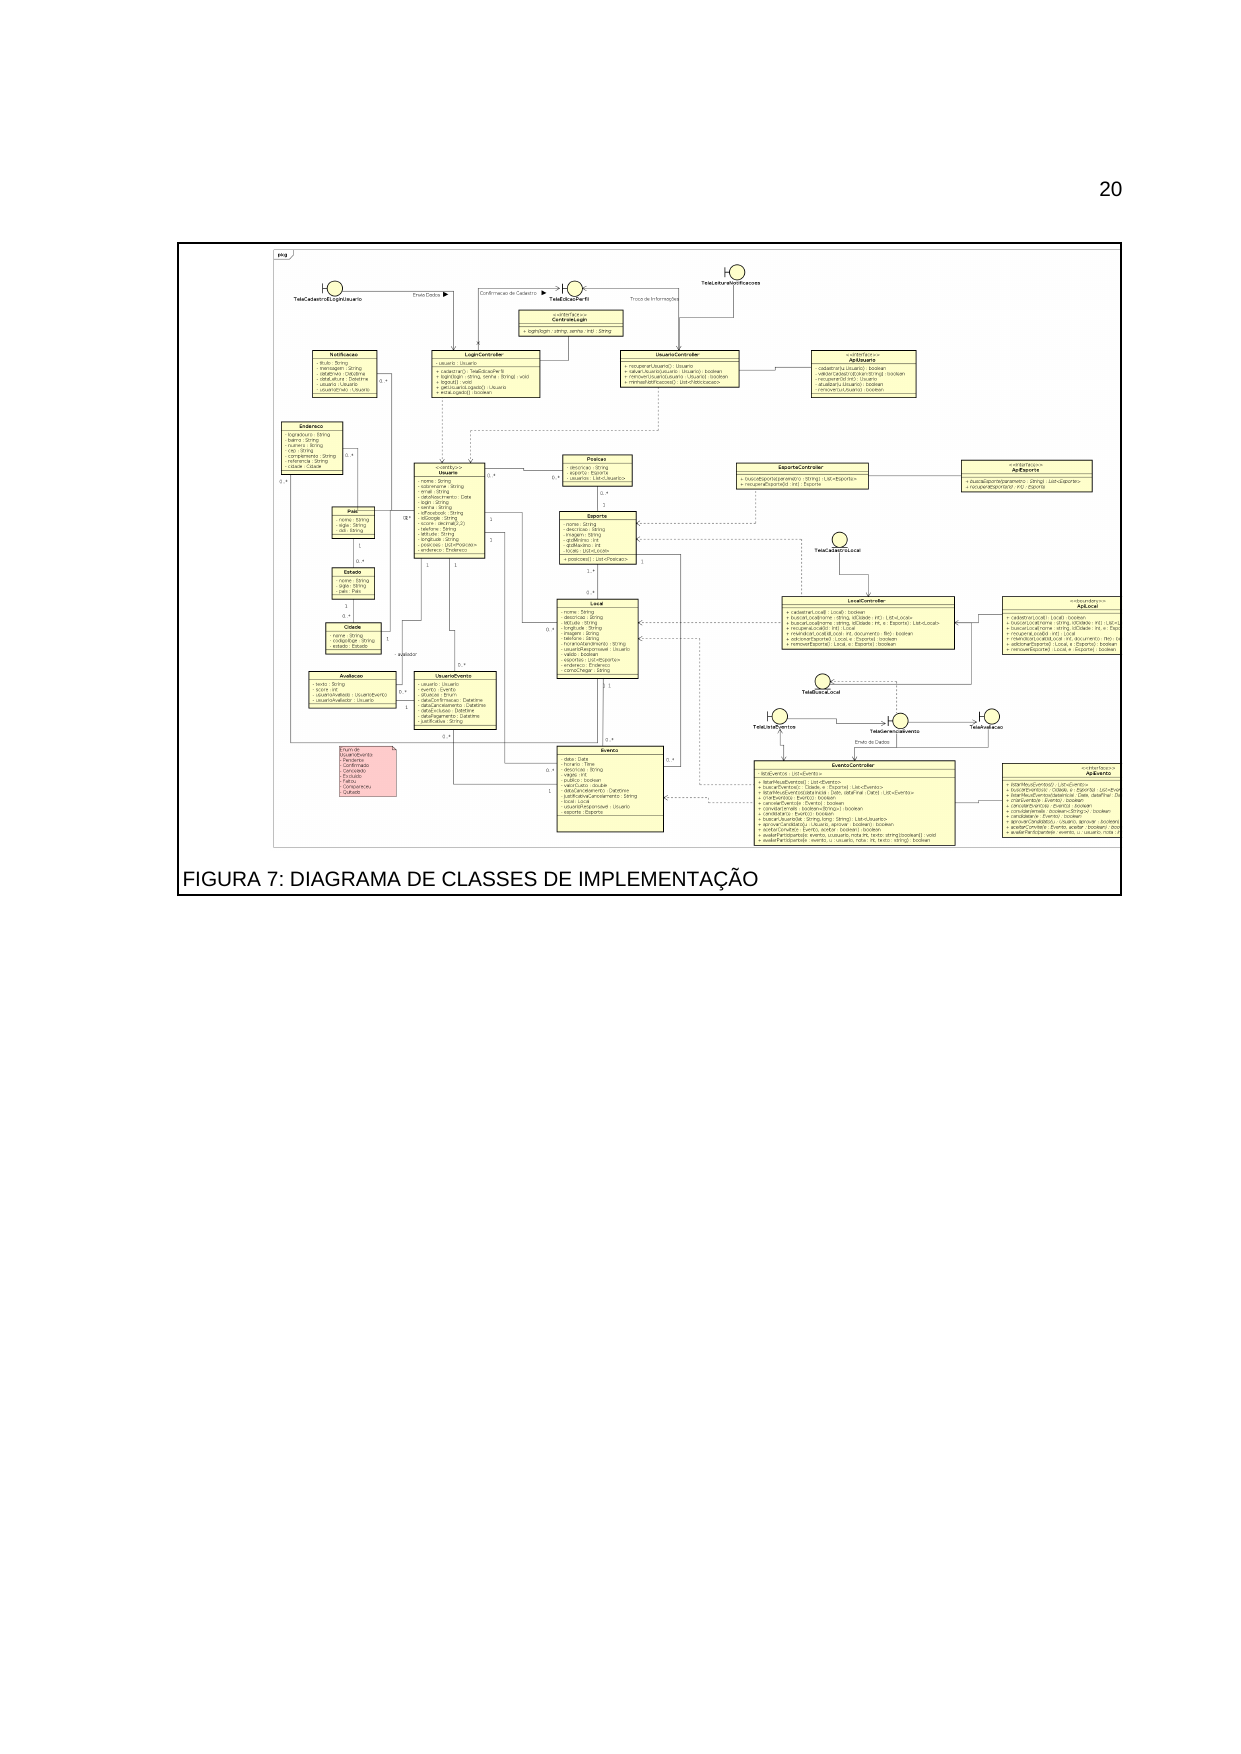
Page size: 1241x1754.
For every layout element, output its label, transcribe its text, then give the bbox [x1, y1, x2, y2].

text Figura 7: Diagrama de classes de implementação [182, 247, 1117, 891]
picture [270, 246, 1120, 851]
